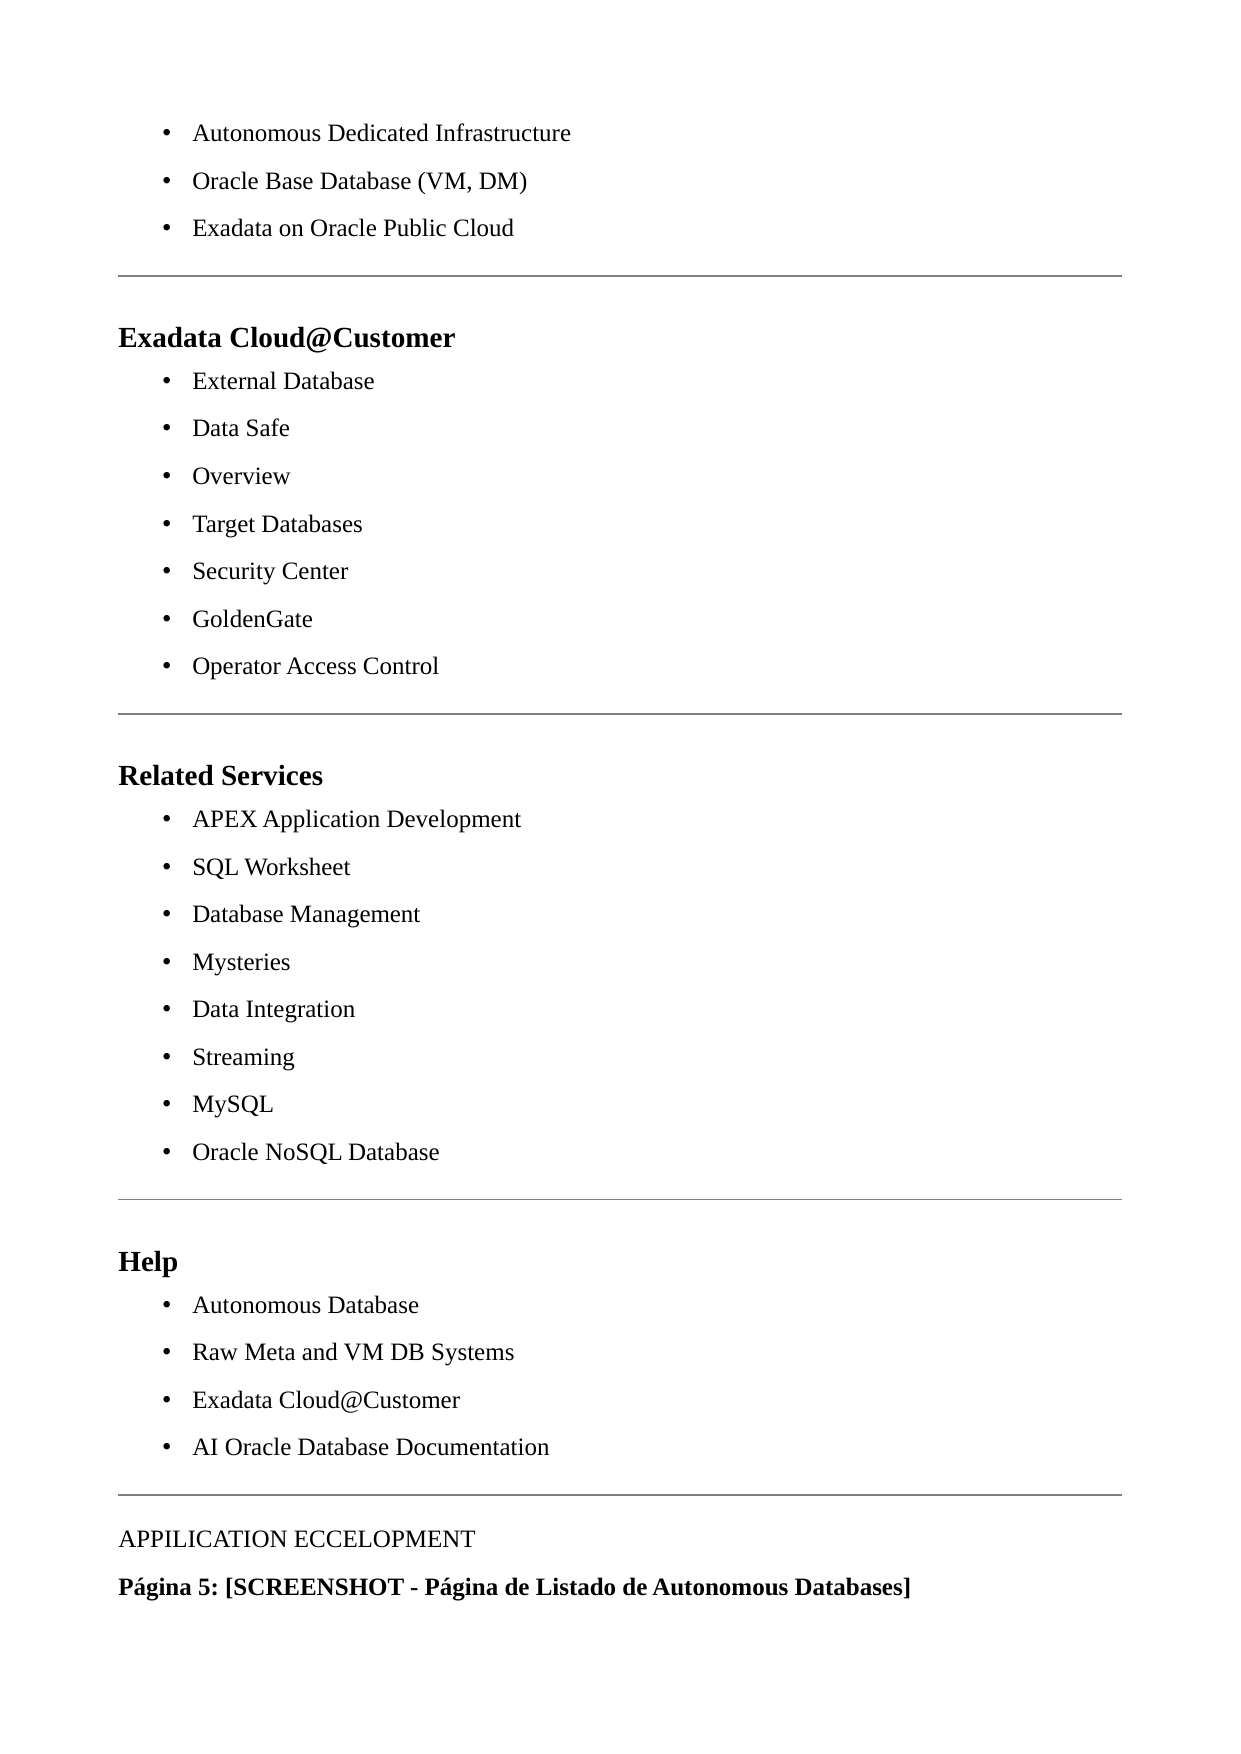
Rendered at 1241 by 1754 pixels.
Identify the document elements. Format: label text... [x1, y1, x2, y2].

list Operator Access Control [162, 651, 1122, 680]
list Streaming [162, 1042, 1122, 1071]
list External Database [162, 366, 1122, 394]
list Overview [162, 461, 1122, 490]
list GoldenGate [162, 604, 1122, 633]
subtitle Related Services [118, 758, 1122, 791]
subtitle Exadata Cloud@Customer [118, 320, 1122, 353]
list Database Management [162, 899, 1122, 928]
list APEX Application Development [162, 804, 1122, 833]
list Security Center [162, 556, 1122, 585]
list AI Oracle Database Documentation [162, 1432, 1122, 1461]
list Autonomous Dedicated Infrastructure [162, 118, 1122, 147]
list SQL Worksheet [162, 852, 1122, 880]
list Raw Meta and VM DB Systems [162, 1337, 1122, 1366]
list Autonomous Database [162, 1290, 1122, 1318]
text APPILICATION ECCELOPMENT [118, 1524, 1122, 1553]
list MySQL [162, 1089, 1122, 1118]
subtitle Help [118, 1244, 1122, 1277]
list Oracle NoSQL Database [162, 1137, 1122, 1166]
list Data Integration [162, 994, 1122, 1023]
list Exadata on Oracle Public Cloud [162, 213, 1122, 242]
list Data Safe [162, 413, 1122, 442]
list Exadata Cloud@Customer [162, 1385, 1122, 1414]
list Oracle Base Database (VM, DM) [162, 166, 1122, 194]
list Target Databases [162, 509, 1122, 537]
text Página 5: [SCREENSHOT - Página de Listado de Autonomous Databases] [118, 1572, 1122, 1601]
list Mysteries [162, 947, 1122, 976]
